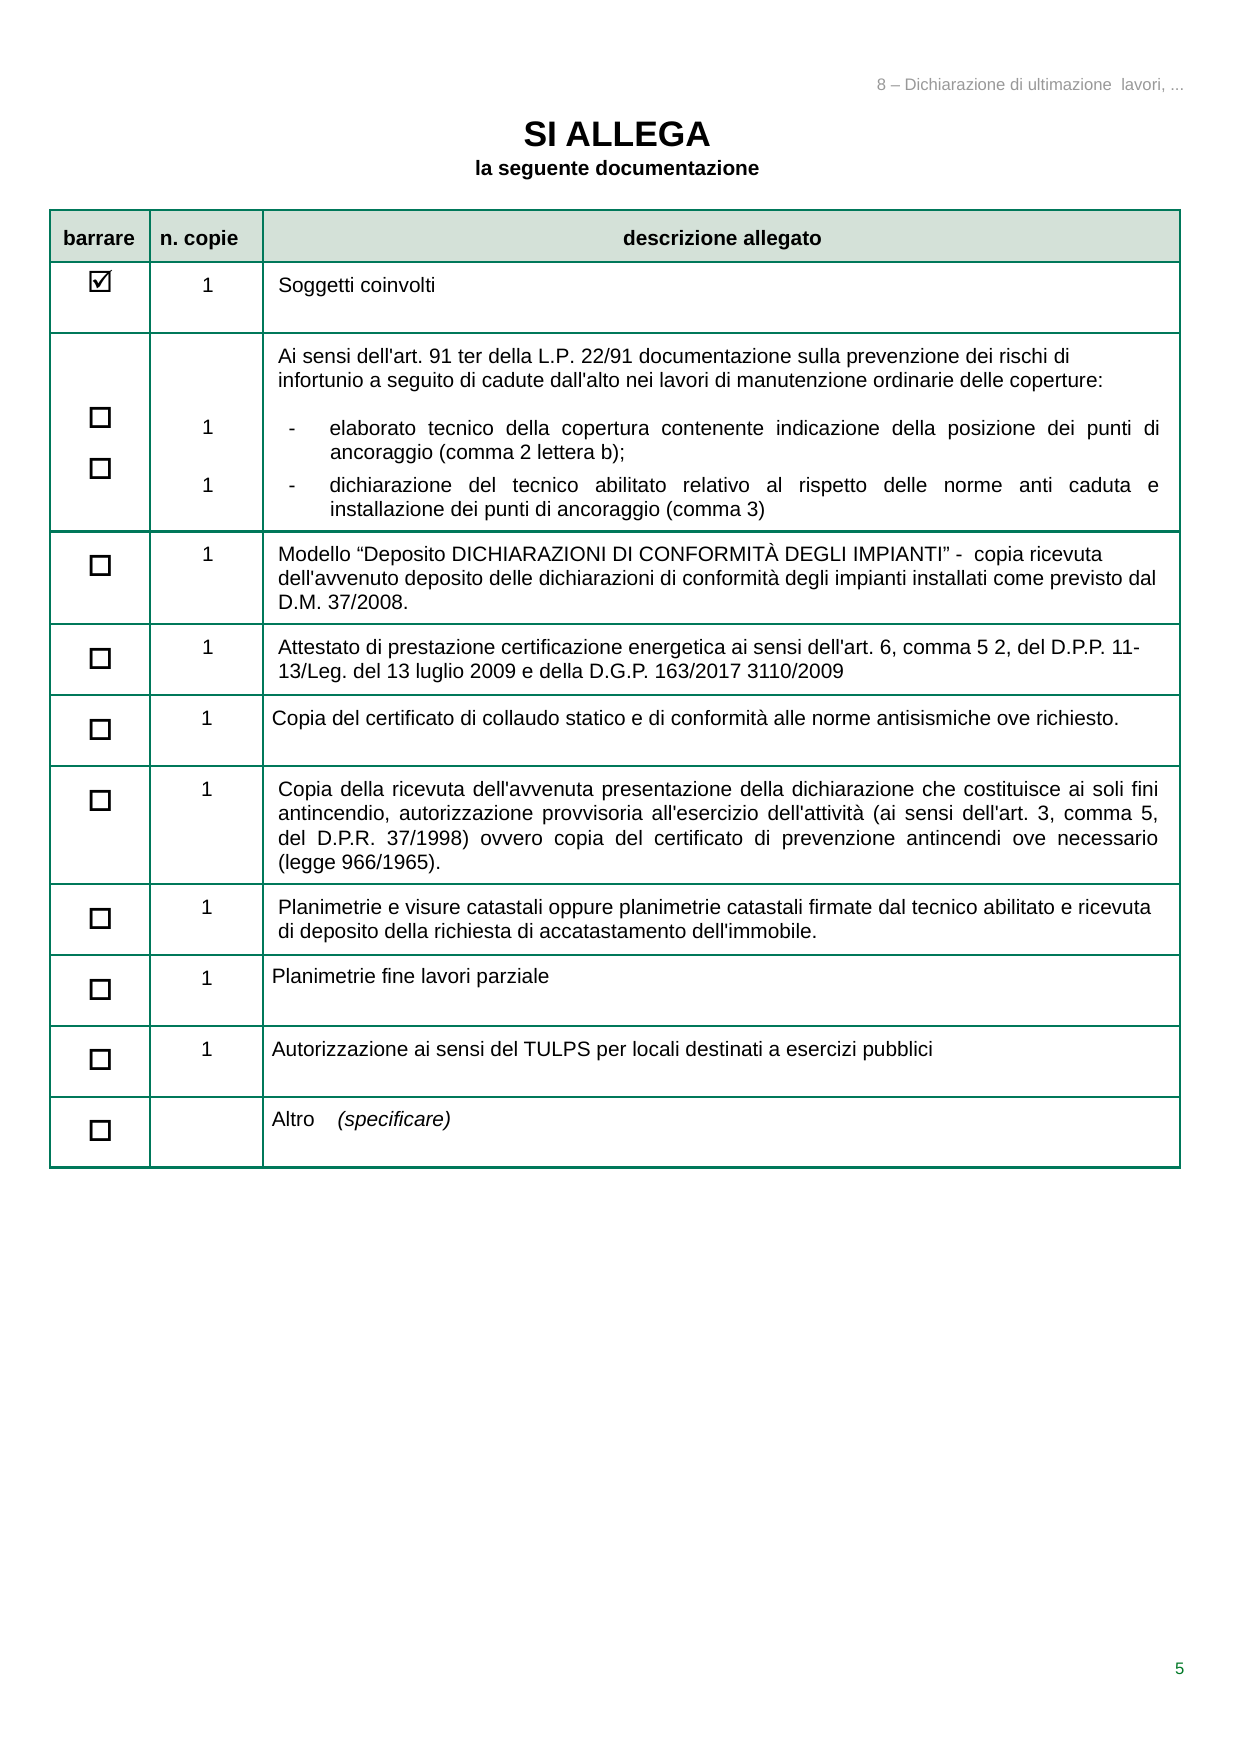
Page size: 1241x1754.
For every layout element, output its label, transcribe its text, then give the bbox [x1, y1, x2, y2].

table_cell 1 1 [151, 334, 262, 530]
text SI ALLEGA [50, 113, 1184, 154]
table_header barrare [51, 211, 149, 261]
table_header descrizione allegato [264, 211, 1179, 261]
table_cell  [51, 885, 149, 954]
table_cell 1 [151, 263, 262, 332]
text la seguente documentazione [50, 154, 1184, 179]
table_cell [151, 1098, 262, 1166]
table_cell Planimetrie fine lavori parziale [264, 956, 1179, 1025]
table_cell Modello “Deposito DICHIARAZIONI DI CONFORMITÀ DEGLI IMPIANTI” - copia ricevuta dell'avvenuto deposito delle dichiarazioni di conformità degli impianti installati come previsto dal D.M. 37/2008. [264, 533, 1179, 623]
table_cell  [51, 1098, 149, 1166]
table_header n. copie [151, 211, 262, 261]
table_cell   [51, 334, 149, 530]
table_cell  [51, 625, 149, 694]
table_cell 1 [151, 767, 262, 883]
table_cell 1 [151, 533, 262, 623]
table_cell 1 [151, 885, 262, 954]
table_cell 1 [151, 1027, 262, 1096]
table_cell Soggetti coinvolti [264, 263, 1179, 332]
table_cell Copia della ricevuta dell'avvenuta presentazione della dichiarazione che costituisce ai soli fini antincendio, autorizzazione provvisoria all'esercizio dell'attività (ai sensi dell'art. 3, comma 5, del D.P.R. 37/1998) ovvero copia del certificato di prevenzione antincendi ove necessario (legge 966/1965). [264, 767, 1179, 883]
table_cell Ai sensi dell'art. 91 ter della L.P. 22/91 documentazione sulla prevenzione dei rischi di infortunio a seguito di cadute dall'alto nei lavori di manutenzione ordinarie delle coperture: - elaborato tecnico della copertura contenente indicazione della posizione dei punti di ancoraggio (comma 2 lettera b); - dichiarazione del tecnico abilitato relativo al rispetto delle norme anti caduta e installazione dei punti di ancoraggio (comma 3) [264, 334, 1179, 530]
table_cell  [51, 533, 149, 623]
table_cell  [51, 956, 149, 1025]
table_cell  [51, 1027, 149, 1096]
table_cell Altro (specificare) [264, 1098, 1179, 1166]
table_cell Autorizzazione ai sensi del TULPS per locali destinati a esercizi pubblici [264, 1027, 1179, 1096]
table_cell 1 [151, 696, 262, 765]
table_cell 1 [151, 956, 262, 1025]
table_cell 1 [151, 625, 262, 694]
table_cell  [51, 696, 149, 765]
table_cell  [51, 263, 149, 332]
table_cell Copia del certificato di collaudo statico e di conformità alle norme antisismiche ove richiesto. [264, 696, 1179, 765]
table_cell Planimetrie e visure catastali oppure planimetrie catastali firmate dal tecnico abilitato e ricevuta di deposito della richiesta di accatastamento dell'immobile. [264, 885, 1179, 954]
table_cell  [51, 767, 149, 883]
table_cell Attestato di prestazione certificazione energetica ai sensi dell'art. 6, comma 5 2, del D.P.P. 11-13/Leg. del 13 luglio 2009 e della D.G.P. 163/2017 3110/2009 [264, 625, 1179, 694]
